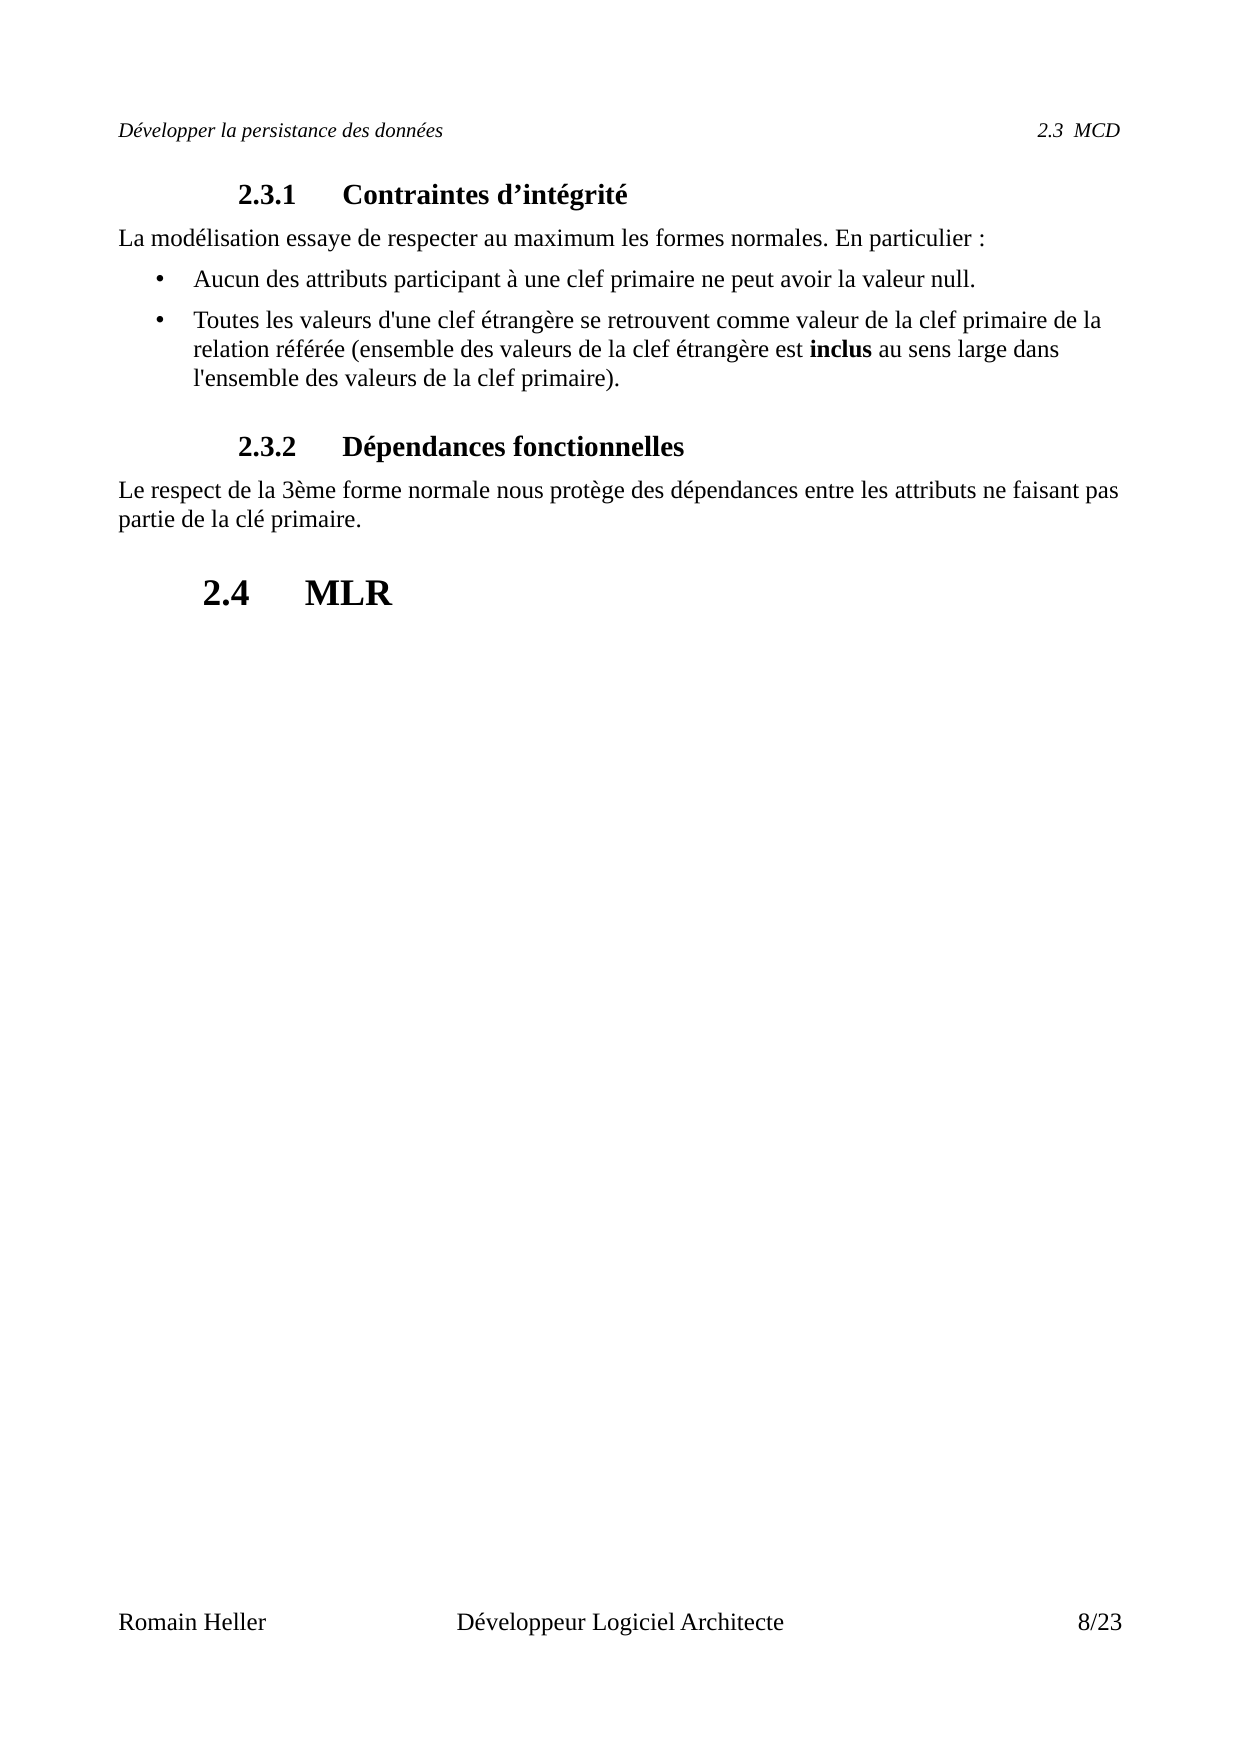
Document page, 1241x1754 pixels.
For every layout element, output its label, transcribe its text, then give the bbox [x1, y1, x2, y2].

list Toutes les valeurs d'une clef étrangère se retrouvent comme valeur de la clef primaire de la relation référée (ensemble des valeurs de la clef étrangère est inclus au sens large dans l'ensemble des valeurs de la clef primaire). [156, 306, 1122, 392]
list Aucun des attributs participant à une clef primaire ne peut avoir la valeur null. [156, 264, 1122, 293]
subtitle Dépendances fonctionnelles [231, 429, 1122, 463]
subtitle Contraintes d’intégrité [231, 177, 1122, 211]
text La modélisation essaye de respecter au maximum les formes normales. En particulier : [118, 223, 1122, 252]
text Le respect de la 3ème forme normale nous protège des dépendances entre les attributs ne faisant pas partie de la clé primaire. [118, 475, 1122, 533]
subtitle MLR [193, 570, 1122, 613]
